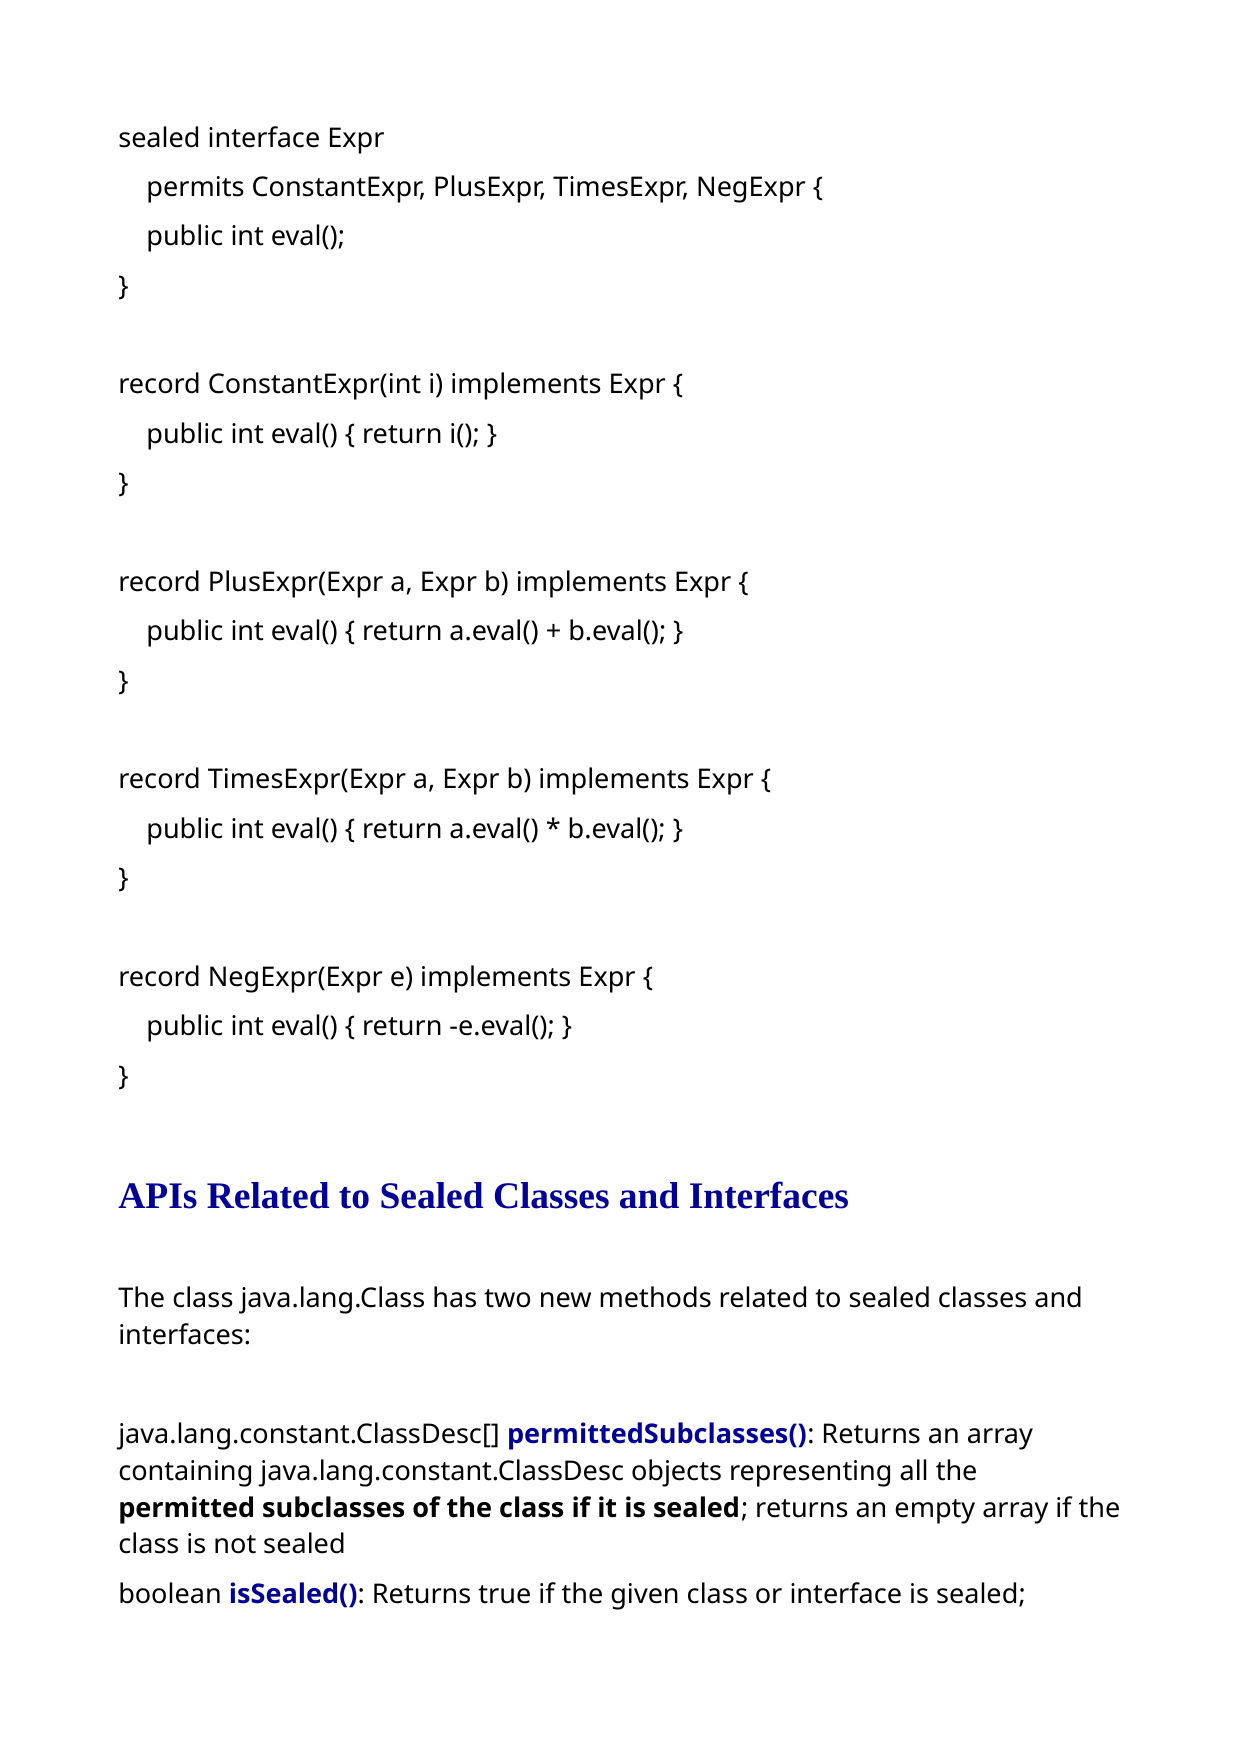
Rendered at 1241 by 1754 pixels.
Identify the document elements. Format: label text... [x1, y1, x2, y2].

text record ConstantExpr(int i) implements Expr { [118, 365, 1122, 402]
text } [118, 266, 1122, 303]
text record NegExpr(Expr e) implements Expr { [118, 957, 1122, 994]
text record TimesExpr(Expr a, Expr b) implements Expr { [118, 760, 1122, 797]
text public int eval() { return i(); } [118, 414, 1122, 451]
text The class java.lang.Class has two new methods related to sealed classes and interfaces: [118, 1279, 1122, 1352]
subtitle APIs Related to Sealed Classes and Interfaces [118, 1131, 1122, 1217]
text } [118, 464, 1122, 501]
text } [118, 661, 1122, 698]
text sealed interface Expr [118, 118, 1122, 155]
text record PlusExpr(Expr a, Expr b) implements Expr { [118, 562, 1122, 599]
text permits ConstantExpr, PlusExpr, TimesExpr, NegExpr { [118, 167, 1122, 204]
text } [118, 1056, 1122, 1093]
text public int eval(); [118, 217, 1122, 254]
text java.lang.constant.ClassDesc[] permittedSubclasses(): Returns an array containing java.lang.constant.ClassDesc objects representing all the permitted subclasses of the class if it is sealed; returns an empty array if the class is not sealed [118, 1414, 1122, 1562]
text public int eval() { return a.eval() * b.eval(); } [118, 809, 1122, 846]
text public int eval() { return -e.eval(); } [118, 1007, 1122, 1044]
text } [118, 859, 1122, 896]
text boolean isSealed(): Returns true if the given class or interface is sealed; [118, 1574, 1122, 1611]
text public int eval() { return a.eval() + b.eval(); } [118, 612, 1122, 649]
